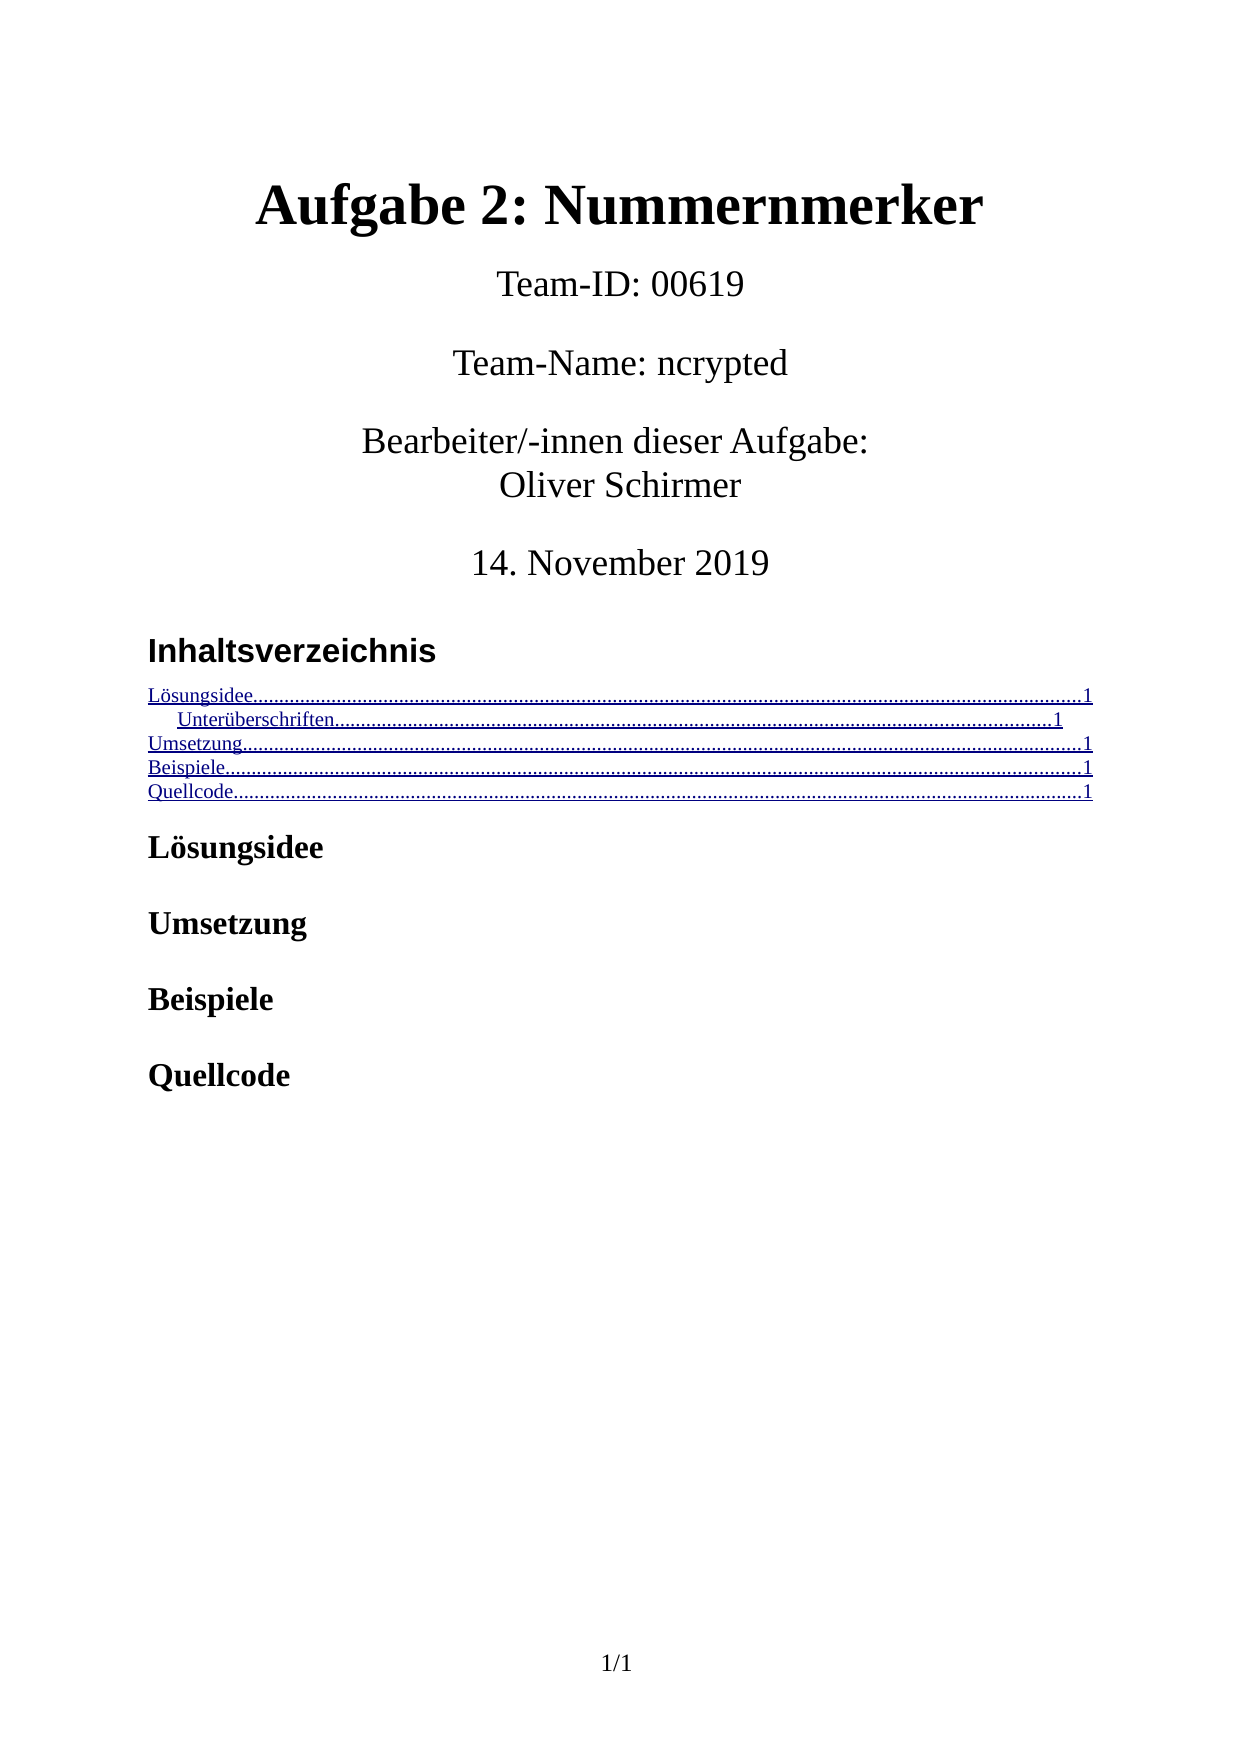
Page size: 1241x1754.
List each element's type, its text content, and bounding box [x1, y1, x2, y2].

text Unterüberschriften 1 [177, 707, 1093, 731]
text Quellcode 1 [148, 779, 1093, 800]
subtitle Quellcode [148, 1055, 1093, 1094]
title Aufgabe 2: Nummernmerker [148, 170, 1093, 237]
text Beispiele 1 [148, 755, 1093, 775]
subtitle Inhaltsverzeichnis [148, 632, 1093, 670]
subtitle Umsetzung [148, 904, 1093, 942]
text Umsetzung 1 [148, 731, 1093, 751]
subtitle Team-Name: ncrypted [148, 340, 1093, 383]
subtitle Lösungsidee [148, 828, 1093, 866]
text Lösungsidee 1 [148, 682, 1093, 703]
subtitle Team-ID: 00619 [148, 262, 1093, 305]
subtitle 14. November 2019 [148, 541, 1093, 584]
subtitle Beispiele [148, 979, 1093, 1018]
subtitle Bearbeiter/-innen dieser Aufgabe: Oliver Schirmer [148, 419, 1093, 505]
